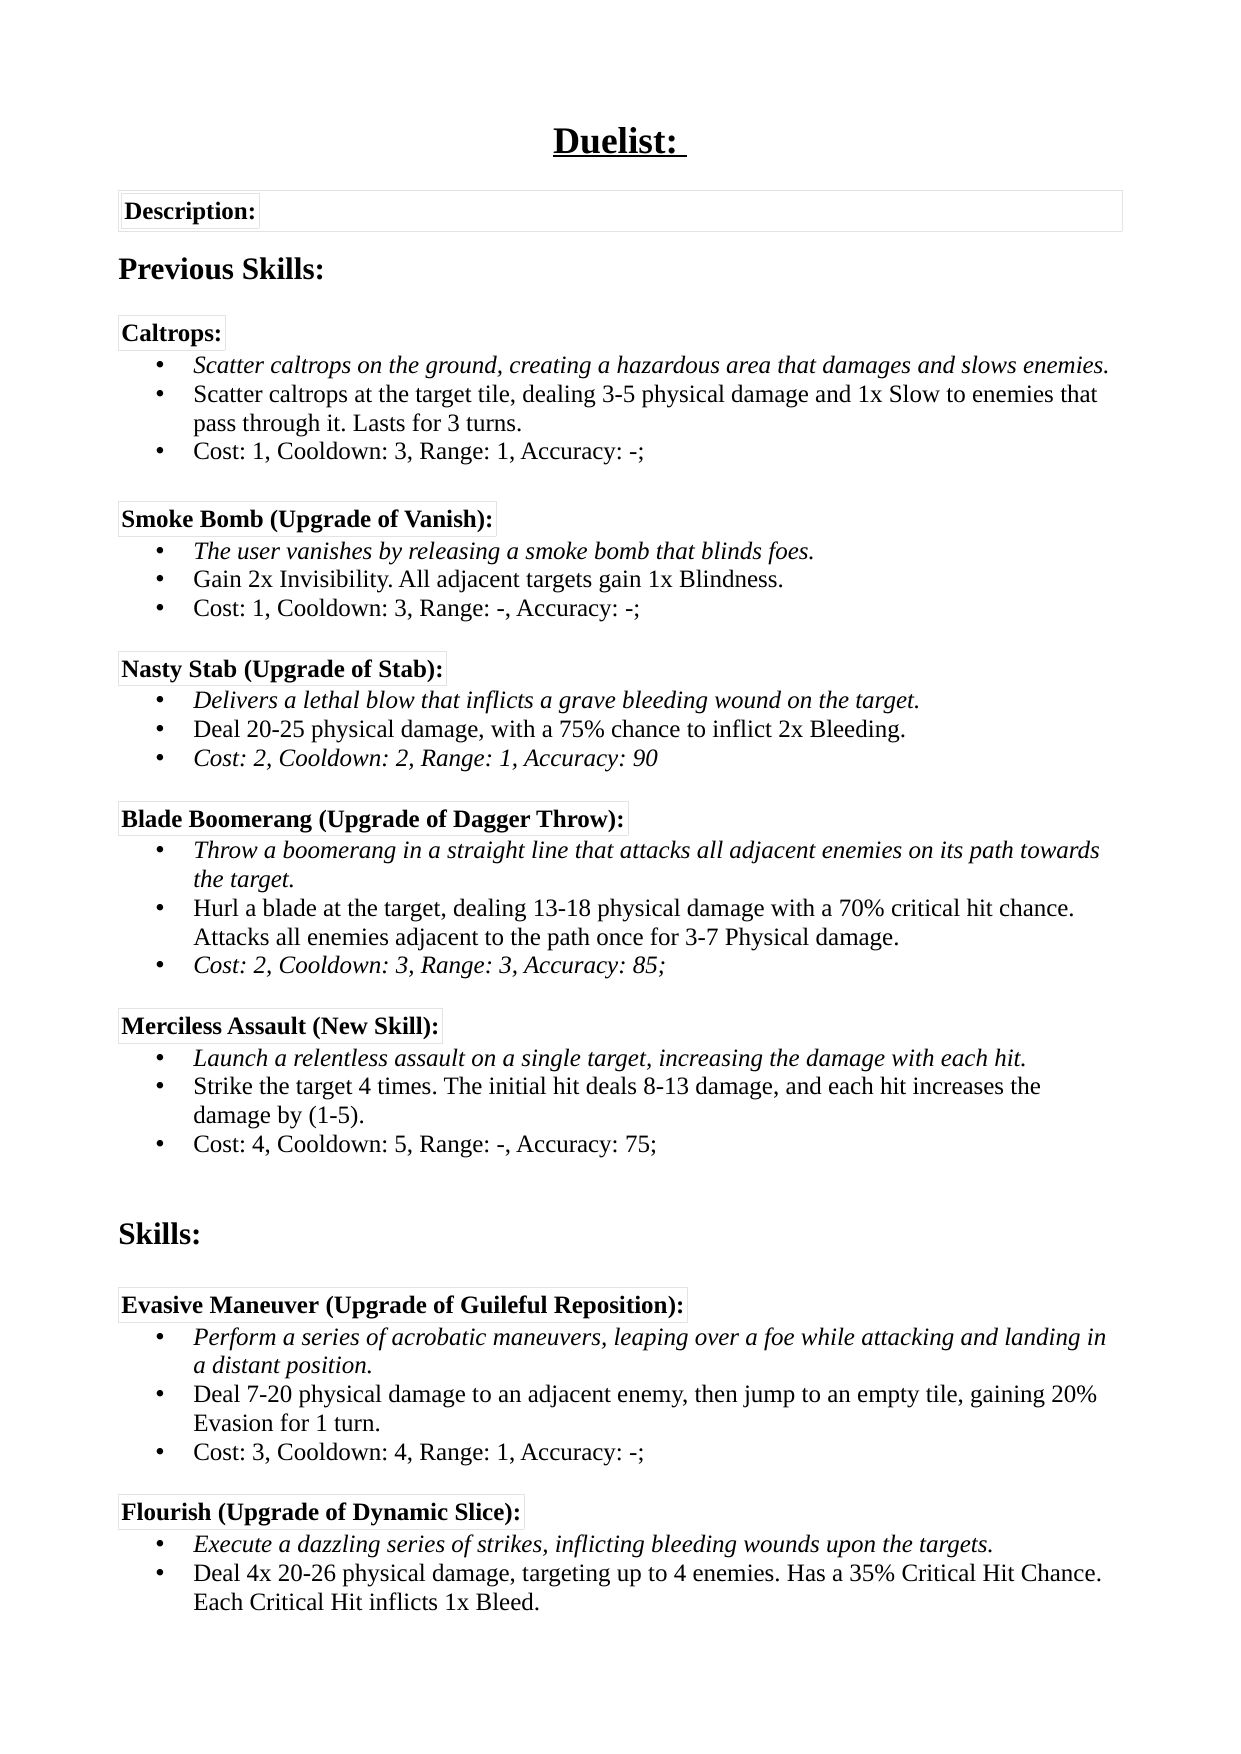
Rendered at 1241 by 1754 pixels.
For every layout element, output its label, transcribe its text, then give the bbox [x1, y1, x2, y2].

list Deal 7-20 physical damage to an adjacent enemy, then jump to an empty tile, gaining 20% Evasion for 1 turn. [156, 1379, 1122, 1437]
text [629, 801, 1122, 835]
text Description: [119, 191, 1122, 231]
list Cost: 1, Cooldown: 3, Range: 1, Accuracy: -; [156, 436, 1122, 465]
text [447, 651, 1122, 686]
list Scatter caltrops on the ground, creating a hazardous area that damages and slows enemies. [156, 350, 1122, 379]
text [525, 1494, 1122, 1529]
text Duelist: [118, 118, 1122, 161]
list Cost: 4, Cooldown: 5, Range: -, Accuracy: 75; [156, 1129, 1122, 1158]
list Hurl a blade at the target, dealing 13-18 physical damage with a 70% critical hit chance. Attacks all enemies adjacent to the path once for 3-7 Physical damage. [156, 893, 1122, 950]
list Cost: 2, Cooldown: 2, Range: 1, Accuracy: 90 [156, 743, 1122, 772]
text [443, 1008, 1122, 1043]
text Merciless Assault (New Skill): [119, 1009, 442, 1043]
list Cost: 2, Cooldown: 3, Range: 3, Accuracy: 85; [156, 950, 1122, 979]
list Gain 2x Invisibility. All adjacent targets gain 1x Blindness. [156, 564, 1122, 593]
list Deal 4x 20-26 physical damage, targeting up to 4 enemies. Has a 35% Critical Hit Chance. Each Critical Hit inflicts 1x Bleed. [156, 1558, 1122, 1615]
text [688, 1287, 1122, 1322]
text Blade Boomerang (Upgrade of Dagger Throw): [119, 802, 628, 835]
list Cost: 1, Cooldown: 3, Range: -, Accuracy: -; [156, 593, 1122, 622]
text Evasive Maneuver (Upgrade of Guileful Reposition): [119, 1288, 687, 1322]
text Nasty Stab (Upgrade of Stab): [119, 652, 446, 685]
text Caltrops: [119, 316, 225, 350]
text Flourish (Upgrade of Dynamic Slice): [119, 1495, 524, 1529]
text Previous Skills: [118, 251, 1122, 287]
text Smoke Bomb (Upgrade of Vanish): [119, 502, 496, 536]
list Execute a dazzling series of strikes, inflicting bleeding wounds upon the targets. [156, 1529, 1122, 1558]
list Delivers a lethal blow that inflicts a grave bleeding wound on the target. [156, 686, 1122, 714]
list Scatter caltrops at the target tile, dealing 3-5 physical damage and 1x Slow to enemies that pass through it. Lasts for 3 turns. [156, 379, 1122, 436]
list Deal 20-25 physical damage, with a 75% chance to inflict 2x Bleeding. [156, 714, 1122, 743]
list Cost: 3, Cooldown: 4, Range: 1, Accuracy: -; [156, 1437, 1122, 1466]
text [226, 315, 1122, 350]
text [497, 501, 1122, 536]
list The user vanishes by releasing a smoke bomb that blinds foes. [156, 536, 1122, 564]
list Launch a relentless assault on a single target, increasing the damage with each hit. [156, 1043, 1122, 1071]
list Perform a series of acrobatic maneuvers, leaping over a foe while attacking and landing in a distant position. [156, 1322, 1122, 1379]
list Strike the target 4 times. The initial hit deals 8-13 damage, and each hit increases the damage by (1-5). [156, 1071, 1122, 1129]
list Throw a boomerang in a straight line that attacks all adjacent enemies on its path towards the target. [156, 835, 1122, 893]
text Skills: [118, 1215, 1122, 1251]
